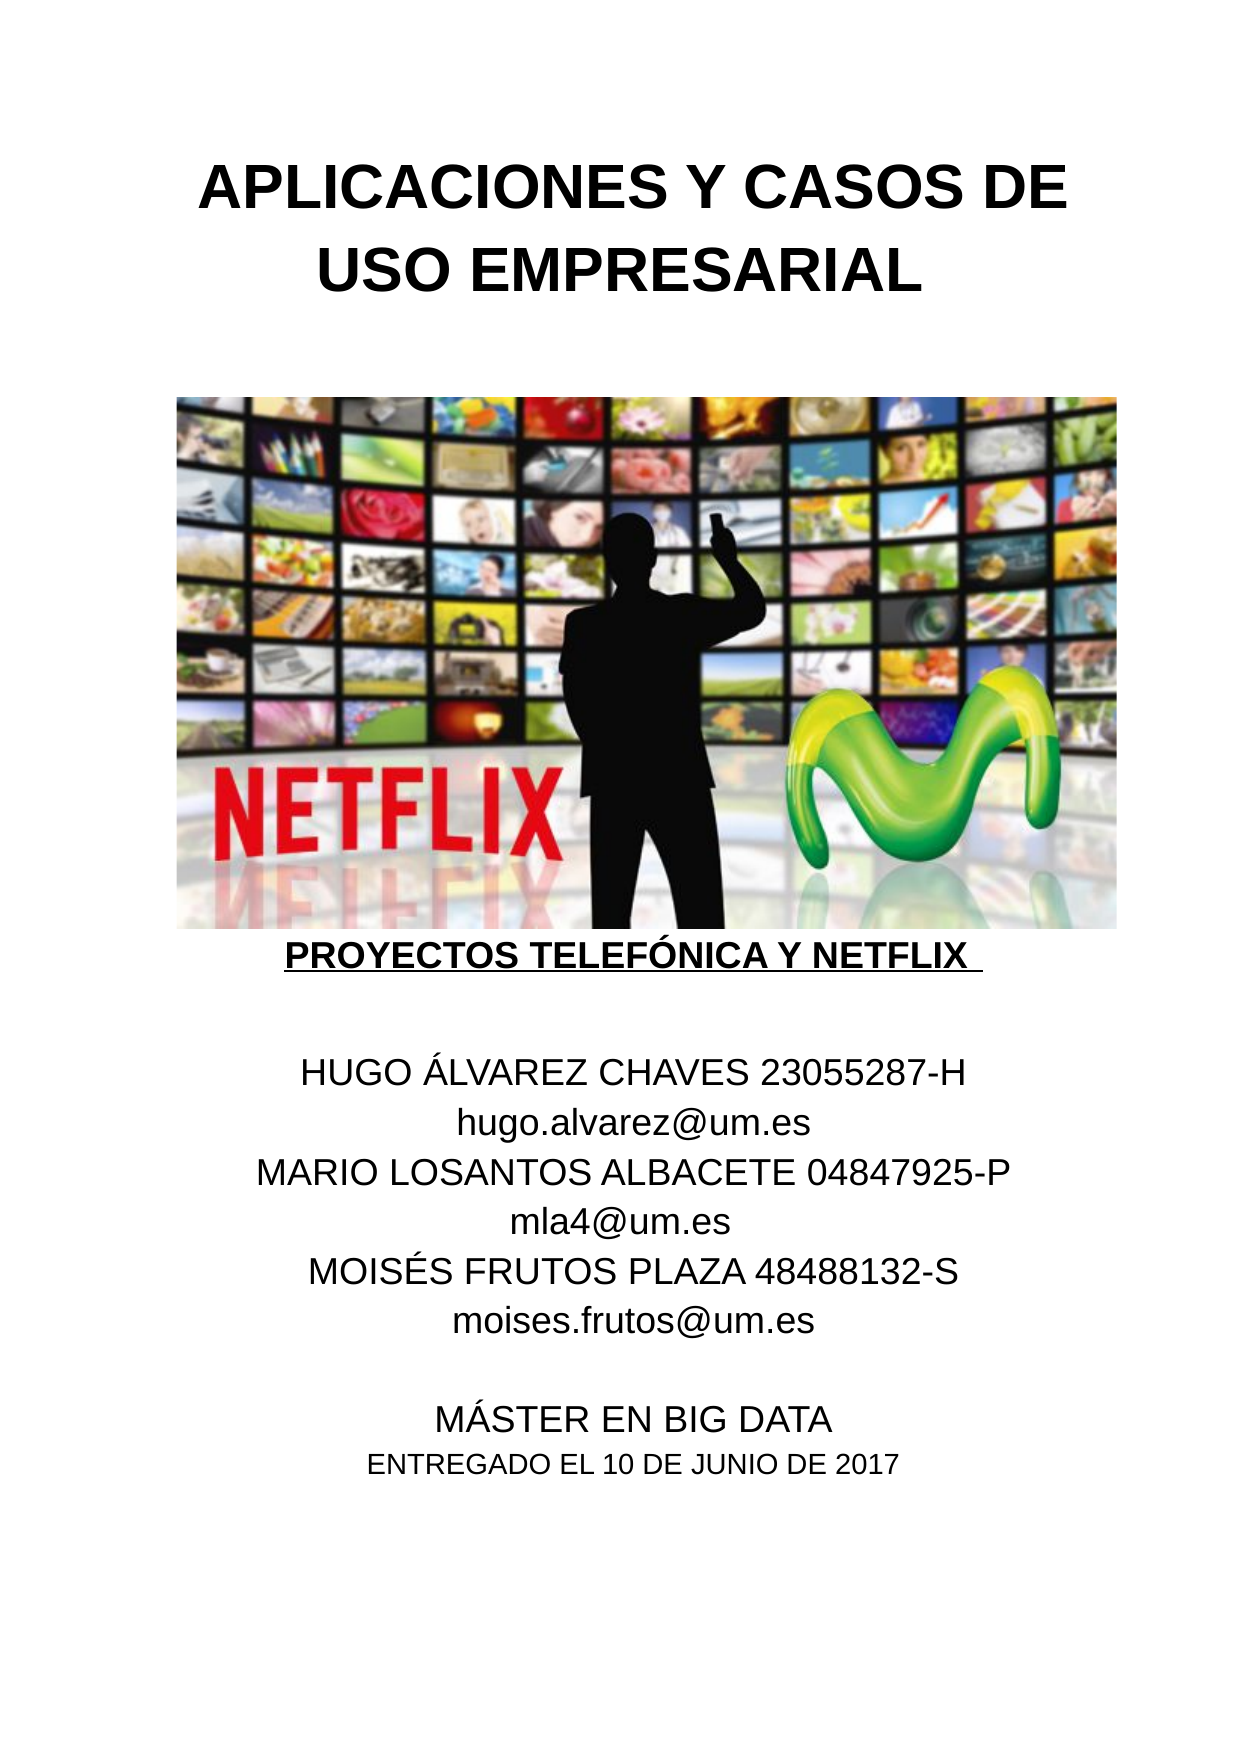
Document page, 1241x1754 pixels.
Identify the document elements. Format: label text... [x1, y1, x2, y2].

text MARIO LOSANTOS ALBACETE 04847925-P mla4@um.es [150, 1150, 1090, 1242]
text PROYECTOS TELEFÓNICA Y NETFLIX [150, 933, 1090, 976]
text moises.frutos@um.es [150, 1298, 1090, 1342]
text hugo.alvarez@um.es [150, 1100, 1090, 1143]
text APLICACIONES Y CASOS DE USO EMPRESARIAL [150, 150, 1090, 304]
text ENTREGADO EL 10 DE JUNIO DE 2017 [150, 1447, 1090, 1481]
text MÁSTER EN BIG DATA [150, 1398, 1090, 1441]
text MOISÉS FRUTOS PLAZA 48488132-S [150, 1249, 1090, 1292]
picture [176, 397, 1117, 929]
text HUGO ÁLVAREZ CHAVES 23055287-H [150, 1051, 1090, 1094]
